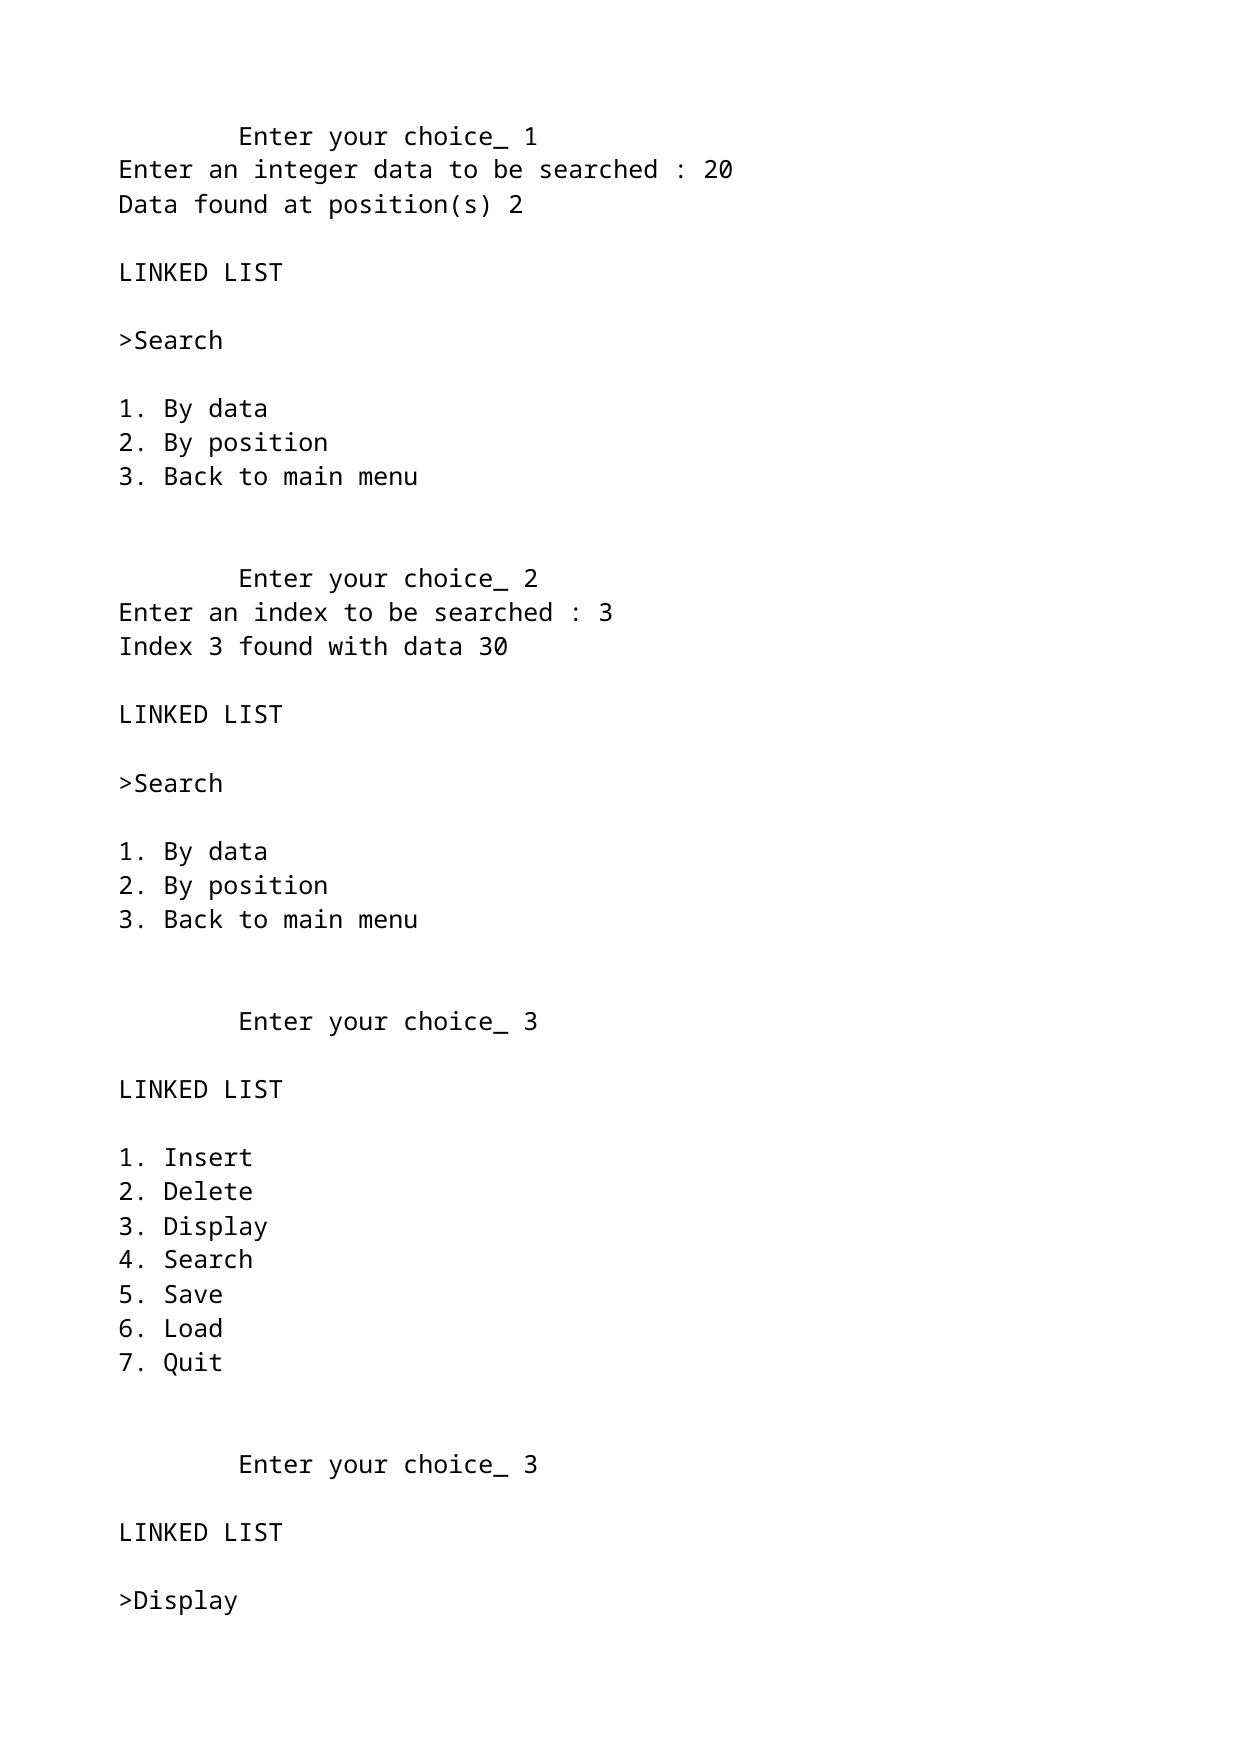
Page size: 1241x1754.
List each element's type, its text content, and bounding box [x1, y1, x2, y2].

text LINKED LIST [118, 697, 1122, 731]
text 5. Save [118, 1276, 1122, 1310]
text 4. Search [118, 1242, 1122, 1276]
text 3. Back to main menu [118, 902, 1122, 936]
text >Display [118, 1583, 1122, 1617]
text 2. By position [118, 867, 1122, 902]
text Enter an index to be searched : 3 [118, 595, 1122, 629]
text 1. Insert [118, 1140, 1122, 1174]
text >Search [118, 765, 1122, 799]
text Enter an integer data to be searched : 20 [118, 152, 1122, 186]
text 3. Back to main menu [118, 459, 1122, 493]
text 3. Display [118, 1208, 1122, 1242]
text LINKED LIST [118, 1072, 1122, 1106]
text LINKED LIST [118, 254, 1122, 288]
text 7. Quit [118, 1344, 1122, 1378]
text 2. Delete [118, 1174, 1122, 1208]
text Enter your choice_ 3 [118, 1004, 1122, 1038]
text Data found at position(s) 2 [118, 186, 1122, 220]
text Enter your choice_ 1 [118, 118, 1122, 152]
text 2. By position [118, 425, 1122, 459]
text Enter your choice_ 2 [118, 561, 1122, 595]
text 1. By data [118, 391, 1122, 425]
text Enter your choice_ 3 [118, 1447, 1122, 1481]
text >Search [118, 322, 1122, 357]
text LINKED LIST [118, 1515, 1122, 1549]
text 6. Load [118, 1310, 1122, 1344]
text 1. By data [118, 833, 1122, 867]
text Index 3 found with data 30 [118, 629, 1122, 663]
